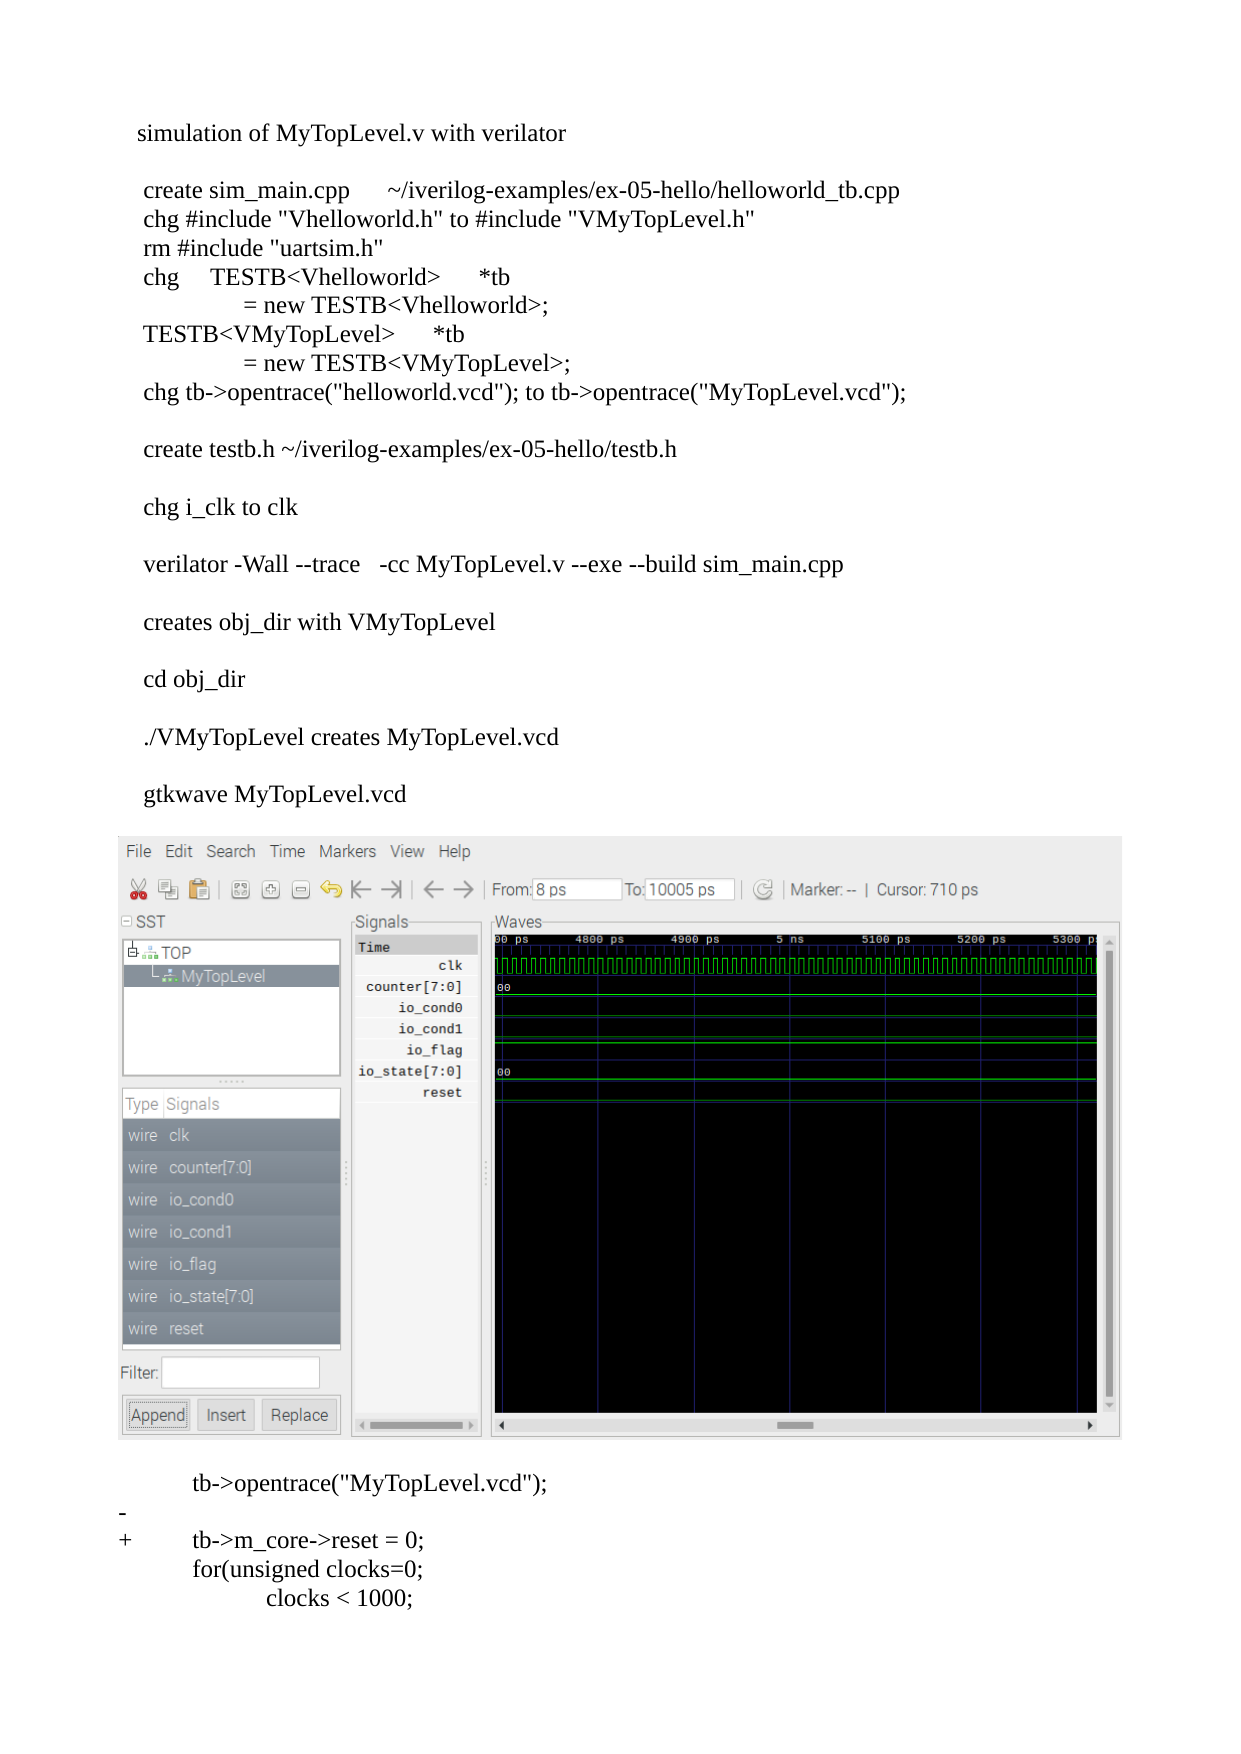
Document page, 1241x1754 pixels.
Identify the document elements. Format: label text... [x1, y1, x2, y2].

text create sim_main.cpp ~/iverilog-examples/ex-05-hello/helloworld_tb.cpp [118, 176, 1122, 204]
text clocks < 1000; [118, 1583, 1122, 1612]
text chg TESTB<Vhelloworld> *tb [118, 262, 1122, 291]
text simulation of MyTopLevel.v with verilator [118, 118, 1122, 147]
text chg #include "Vhelloworld.h" to #include "VMyTopLevel.h" [118, 204, 1122, 233]
text tb->opentrace("MyTopLevel.vcd"); [118, 1468, 1122, 1497]
picture [118, 836, 1123, 1440]
text = new TESTB<VMyTopLevel>; [118, 348, 1122, 377]
text creates obj_dir with VMyTopLevel [118, 607, 1122, 636]
text verilator -Wall --trace -cc MyTopLevel.v --exe --build sim_main.cpp [118, 549, 1122, 578]
text cd obj_dir [118, 664, 1122, 693]
text - [118, 1497, 1122, 1525]
text + tb->m_core->reset = 0; [118, 1525, 1122, 1554]
text ./VMyTopLevel creates MyTopLevel.vcd [118, 722, 1122, 751]
text gtkwave MyTopLevel.vcd [118, 779, 1122, 808]
text create testb.h ~/iverilog-examples/ex-05-hello/testb.h [118, 434, 1122, 463]
text = new TESTB<Vhelloworld>; [118, 291, 1122, 319]
text chg tb->opentrace("helloworld.vcd"); to tb->opentrace("MyTopLevel.vcd"); [118, 377, 1122, 406]
text for(unsigned clocks=0; [118, 1554, 1122, 1583]
text rm #include "uartsim.h" [118, 233, 1122, 262]
text chg i_clk to clk [118, 492, 1122, 521]
text TESTB<VMyTopLevel> *tb [118, 319, 1122, 348]
